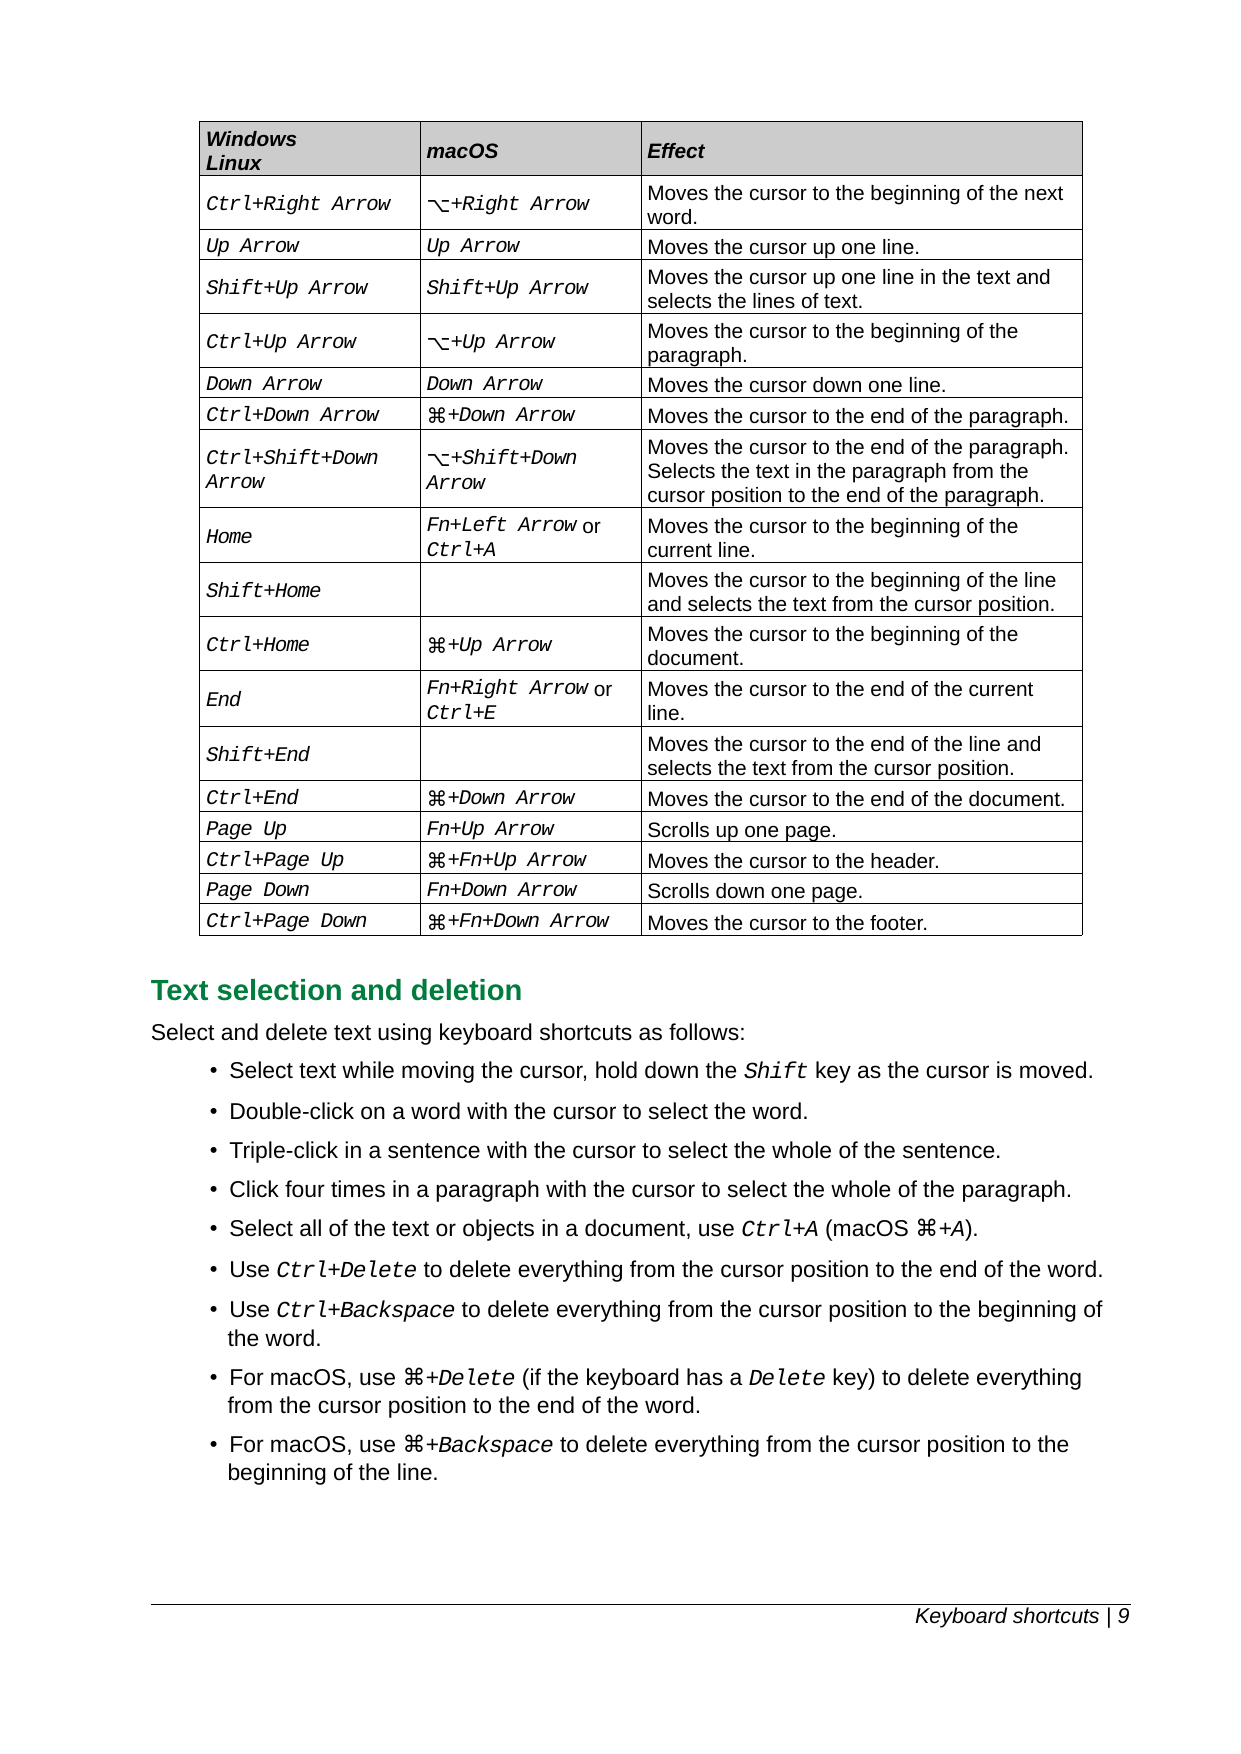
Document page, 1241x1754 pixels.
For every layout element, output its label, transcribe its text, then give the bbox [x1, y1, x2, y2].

table_cell ⌘+Down Arrow [421, 398, 641, 429]
table_cell Fn+Right Arrow or Ctrl+E [421, 671, 641, 726]
table_cell Up Arrow [200, 230, 420, 259]
table_cell ⌥+Up Arrow [421, 314, 641, 367]
table_cell Moves the cursor to the beginning of the paragraph. [642, 314, 1082, 367]
table_cell ⌘+Fn+Down Arrow [421, 904, 641, 935]
table_cell Up Arrow [421, 230, 641, 259]
table_cell Home [200, 508, 420, 562]
list For macOS, use ⌘+Delete (if the keyboard has a Delete key) to delete everything from the cursor position to the end of the word. [209, 1363, 1131, 1418]
list Triple‑click in a sentence with the cursor to select the whole of the sentence. [209, 1137, 1131, 1163]
table_cell Ctrl+Home [200, 617, 420, 670]
table_cell Shift+Up Arrow [200, 260, 420, 313]
table_cell Ctrl+Up Arrow [200, 314, 420, 367]
table_cell Page Down [200, 874, 420, 903]
table_cell Moves the cursor to the end of the current line. [642, 671, 1082, 726]
list Use Ctrl+Backspace to delete everything from the cursor position to the beginning of the word. [209, 1296, 1131, 1351]
table_cell Moves the cursor up one line in the text and selects the lines of text. [642, 260, 1082, 313]
table_cell ⌥+Shift+Down Arrow [421, 430, 641, 507]
table_cell Moves the cursor to the end of the document. [642, 781, 1082, 811]
table_cell Moves the cursor to the end of the paragraph. Selects the text in the paragraph from the cursor position to the end of the paragraph. [642, 430, 1082, 507]
table_cell Shift+End [200, 727, 420, 779]
table_cell Moves the cursor down one line. [642, 368, 1082, 397]
list Double‑click on a word with the cursor to select the word. [209, 1098, 1131, 1124]
table_cell [421, 727, 641, 779]
table_cell Moves the cursor to the footer. [642, 904, 1082, 935]
table_cell Fn+Left Arrow or Ctrl+A [421, 508, 641, 562]
list Select text while moving the cursor, hold down the Shift key as the cursor is moved. [209, 1057, 1131, 1086]
list Use Ctrl+Delete to delete everything from the cursor position to the end of the word. [209, 1256, 1131, 1284]
table_header Effect [642, 122, 1082, 175]
list Click four times in a paragraph with the cursor to select the whole of the paragraph. [209, 1176, 1131, 1202]
table_cell Page Up [200, 812, 420, 841]
list Select all of the text or objects in a document, use Ctrl+A (macOS ⌘+A). [209, 1215, 1131, 1243]
table_cell Ctrl+Page Down [200, 904, 420, 935]
subtitle Text selection and deletion [151, 972, 1131, 1006]
table_cell Fn+Up Arrow [421, 812, 641, 841]
table_cell Moves the cursor up one line. [642, 230, 1082, 259]
table_cell Down Arrow [200, 368, 420, 397]
table_cell Moves the cursor to the beginning of the current line. [642, 508, 1082, 562]
table_cell Ctrl+Down Arrow [200, 398, 420, 429]
list Select and delete text using keyboard shortcuts as follows: [151, 1018, 1131, 1045]
table_cell Scrolls down one page. [642, 874, 1082, 903]
table_cell ⌥+Right Arrow [421, 176, 641, 229]
table_cell Ctrl+Shift+Down Arrow [200, 430, 420, 507]
table_cell Moves the cursor to the header. [642, 842, 1082, 873]
table_cell Scrolls up one page. [642, 812, 1082, 841]
table_cell End [200, 671, 420, 726]
table_cell Moves the cursor to the beginning of the line and selects the text from the cursor position. [642, 563, 1082, 616]
table_cell Moves the cursor to the beginning of the document. [642, 617, 1082, 670]
list For macOS, use ⌘+Backspace to delete everything from the cursor position to the beginning of the line. [209, 1431, 1131, 1485]
table_cell Ctrl+Page Up [200, 842, 420, 873]
table_cell ⌘+Up Arrow [421, 617, 641, 670]
table_cell Down Arrow [421, 368, 641, 397]
table_cell Ctrl+End [200, 781, 420, 811]
table_cell Moves the cursor to the end of the line and selects the text from the cursor position. [642, 727, 1082, 779]
table_cell Moves the cursor to the end of the paragraph. [642, 398, 1082, 429]
table_cell Shift+Up Arrow [421, 260, 641, 313]
table_cell ⌘+Fn+Up Arrow [421, 842, 641, 873]
table_cell [421, 563, 641, 616]
table_cell ⌘+Down Arrow [421, 781, 641, 811]
table_cell Shift+Home [200, 563, 420, 616]
table_cell Ctrl+Right Arrow [200, 176, 420, 229]
table_cell Moves the cursor to the beginning of the next word. [642, 176, 1082, 229]
table_header Windows Linux [200, 122, 420, 175]
table_cell Fn+Down Arrow [421, 874, 641, 903]
table_header macOS [421, 122, 641, 175]
